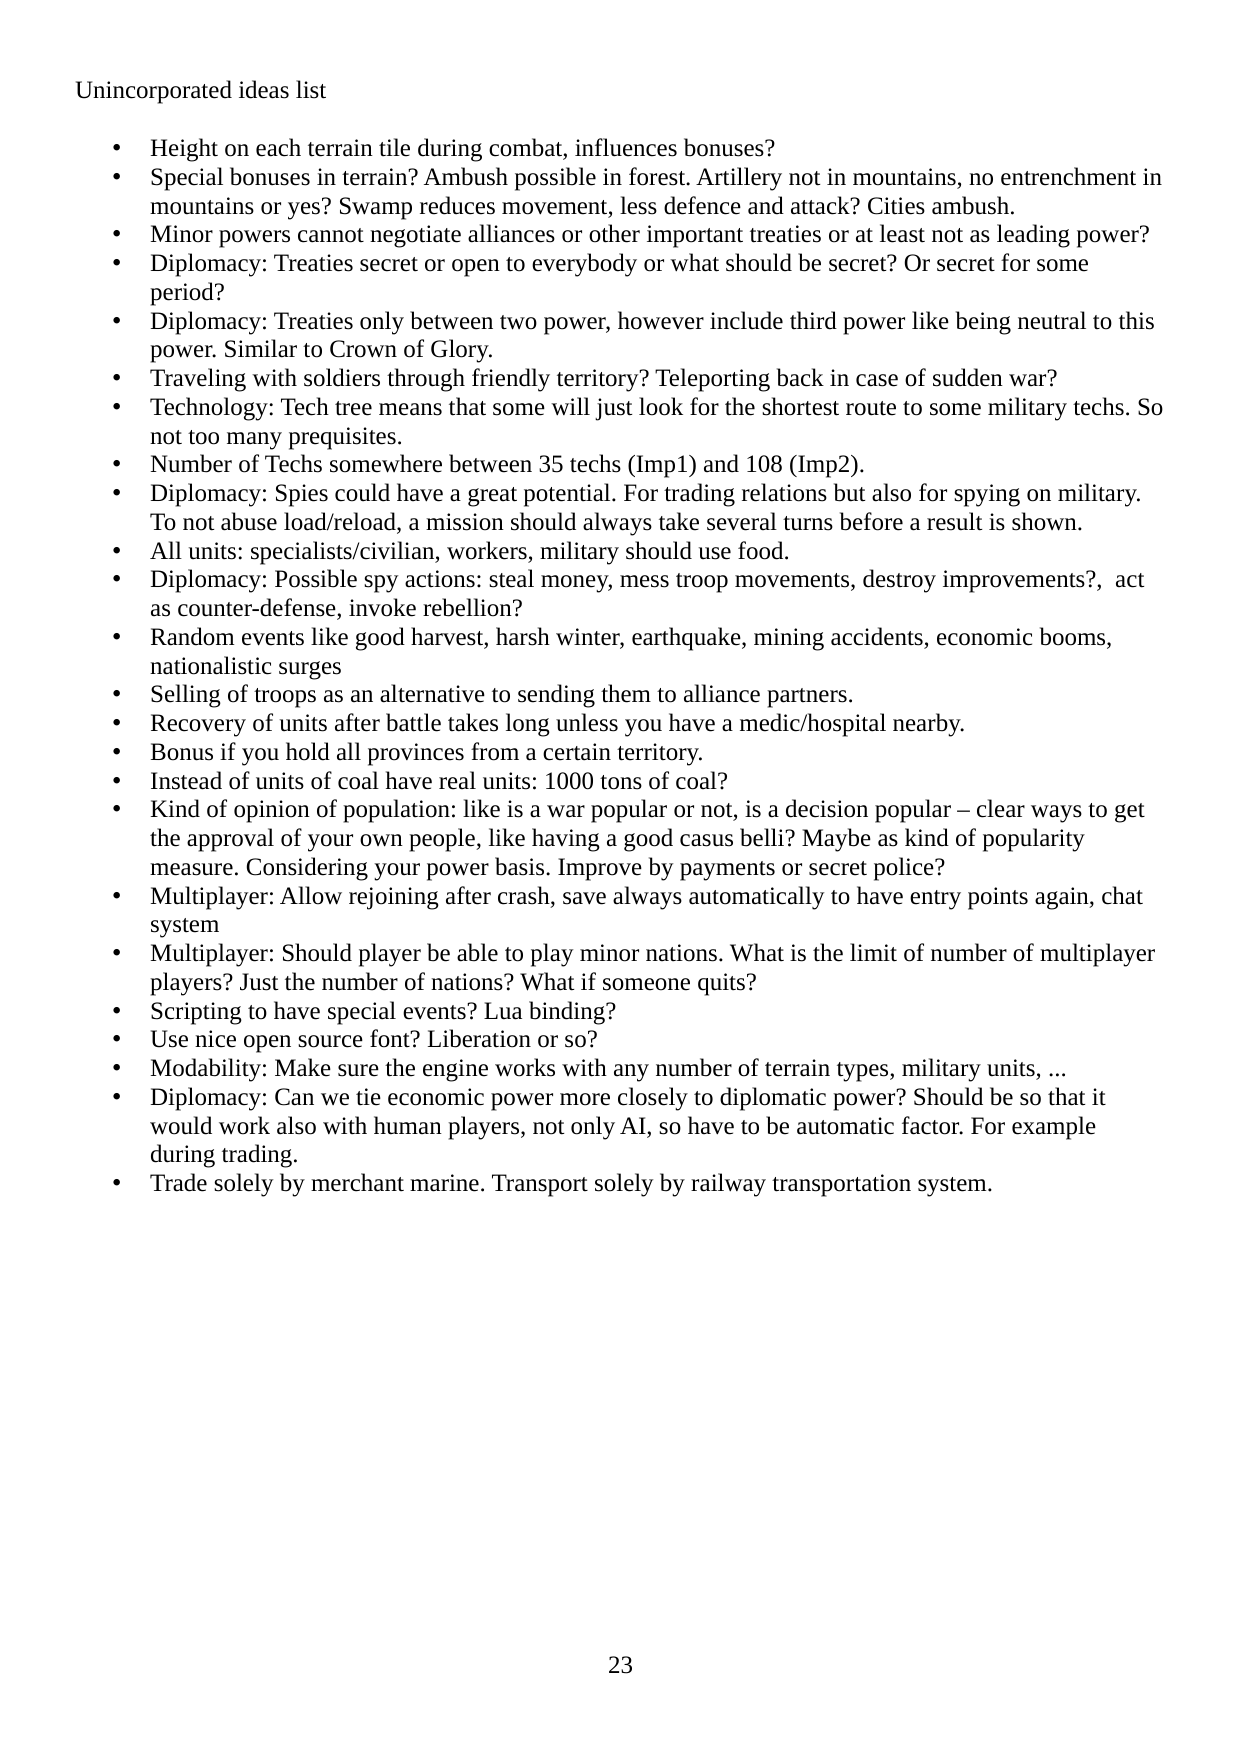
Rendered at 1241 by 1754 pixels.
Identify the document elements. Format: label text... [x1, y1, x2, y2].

list Recovery of units after battle takes long unless you have a medic/hospital nearby. [112, 708, 1166, 737]
list Scripting to have special events? Lua binding? [112, 996, 1166, 1024]
list Diplomacy: Can we tie economic power more closely to diplomatic power? Should be so that it would work also with human players, not only AI, so have to be automatic factor. For example during trading. [112, 1082, 1166, 1168]
list Bonus if you hold all provinces from a certain territory. [112, 737, 1166, 766]
list Kind of opinion of population: like is a war popular or not, is a decision popular – clear ways to get the approval of your own people, like having a good casus belli? Maybe as kind of popularity measure. Considering your power basis. Improve by payments or secret police? [112, 794, 1166, 881]
list Number of Techs somewhere between 35 techs (Imp1) and 108 (Imp2). [112, 449, 1166, 478]
list Random events like good harvest, harsh winter, earthquake, mining accidents, economic booms, nationalistic surges [112, 622, 1166, 679]
list Multiplayer: Should player be able to play minor nations. What is the limit of number of multiplayer players? Just the number of nations? What if someone quits? [112, 938, 1166, 996]
list Diplomacy: Treaties only between two power, however include third power like being neutral to this power. Similar to Crown of Glory. [112, 306, 1166, 363]
list Selling of troops as an alternative to sending them to alliance partners. [112, 679, 1166, 708]
list Modability: Make sure the engine works with any number of terrain types, military units, ... [112, 1053, 1166, 1082]
list Technology: Tech tree means that some will just look for the shortest route to some military techs. So not too many prequisites. [112, 392, 1166, 449]
list Multiplayer: Allow rejoining after crash, save always automatically to have entry points again, chat system [112, 881, 1166, 938]
list Diplomacy: Treaties secret or open to everybody or what should be secret? Or secret for some period? [112, 248, 1166, 306]
list All units: specialists/civilian, workers, military should use food. [112, 536, 1166, 564]
list Instead of units of coal have real units: 1000 tons of coal? [112, 766, 1166, 794]
list Trade solely by merchant marine. Transport solely by railway transportation system. [112, 1168, 1166, 1197]
list Minor powers cannot negotiate alliances or other important treaties or at least not as leading power? [112, 219, 1166, 248]
list Special bonuses in terrain? Ambush possible in forest. Artillery not in mountains, no entrenchment in mountains or yes? Swamp reduces movement, less defence and attack? Cities ambush. [112, 162, 1166, 219]
list Use nice open source font? Liberation or so? [112, 1024, 1166, 1053]
list Diplomacy: Possible spy actions: steal money, mess troop movements, destroy improvements?, act as counter-defense, invoke rebellion? [112, 564, 1166, 622]
list Height on each terrain tile during combat, influences bonuses? [112, 133, 1166, 162]
list Diplomacy: Spies could have a great potential. For trading relations but also for spying on military. To not abuse load/reload, a mission should always take several turns before a result is shown. [112, 478, 1166, 536]
list Traveling with soldiers through friendly territory? Teleporting back in case of sudden war? [112, 363, 1166, 392]
